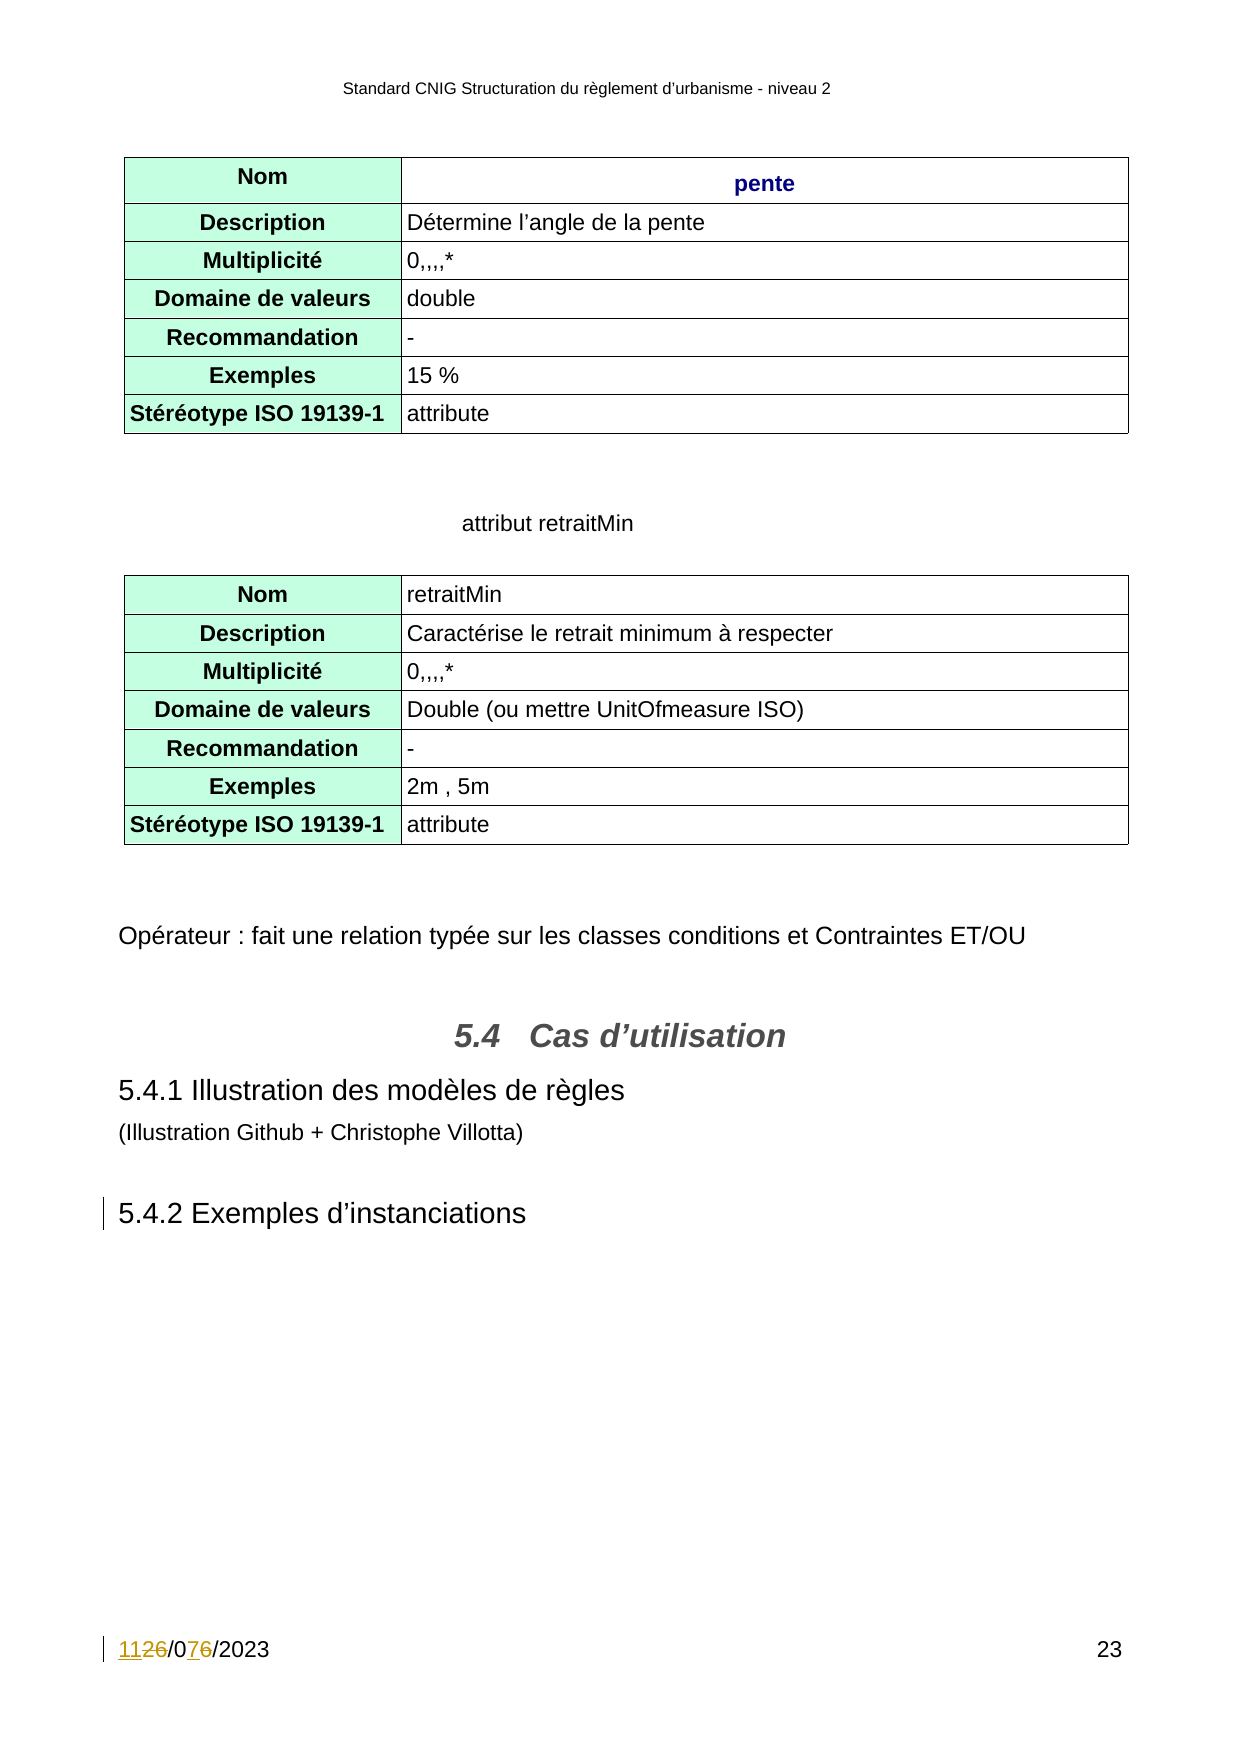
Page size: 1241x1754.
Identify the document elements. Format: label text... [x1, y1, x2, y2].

table_cell Domaine de valeurs [125, 280, 401, 317]
table_cell 0,,,,* [402, 242, 1128, 279]
table_cell Exemples [125, 768, 401, 805]
table_cell attribute [402, 395, 1128, 432]
table_cell Multiplicité [125, 242, 401, 279]
table_cell double [402, 280, 1128, 317]
table_header retraitMin [402, 576, 1128, 613]
text 5.4.1 Illustration des modèles de règles [118, 1073, 1122, 1106]
text attribut retraitMin [118, 510, 1122, 536]
table_header Nom [125, 158, 401, 202]
text (Illustration Github + Christophe Villotta) [118, 1119, 1122, 1145]
table_cell Domaine de valeurs [125, 691, 401, 728]
table_cell Stéréotype ISO 19139-1 [125, 806, 401, 843]
table_cell attribute [402, 806, 1128, 843]
table_cell Caractérise le retrait minimum à respecter [402, 615, 1128, 652]
table_cell Recommandation [125, 730, 401, 767]
table_cell Détermine l’angle de la pente [402, 204, 1128, 241]
table_cell 15 % [402, 357, 1128, 394]
table_cell Description [125, 204, 401, 241]
table_cell Description [125, 615, 401, 652]
text Opérateur : fait une relation typée sur les classes conditions et Contraintes ET/OU [118, 921, 1122, 950]
table_header Nom [125, 576, 401, 613]
table_cell Exemples [125, 357, 401, 394]
table_cell Stéréotype ISO 19139-1 [125, 395, 401, 432]
table_cell 2m , 5m [402, 768, 1128, 805]
table_cell Recommandation [125, 319, 401, 356]
table_cell Double (ou mettre UnitOfmeasure ISO) [402, 691, 1128, 728]
table_cell - [402, 730, 1128, 767]
table_cell - [402, 319, 1128, 356]
table_cell Multiplicité [125, 653, 401, 690]
subtitle Cas d’utilisation [118, 1016, 1122, 1054]
table_header pente [402, 158, 1128, 202]
text 5.4.2 Exemples d’instanciations [118, 1197, 1122, 1230]
table_cell 0,,,,* [402, 653, 1128, 690]
